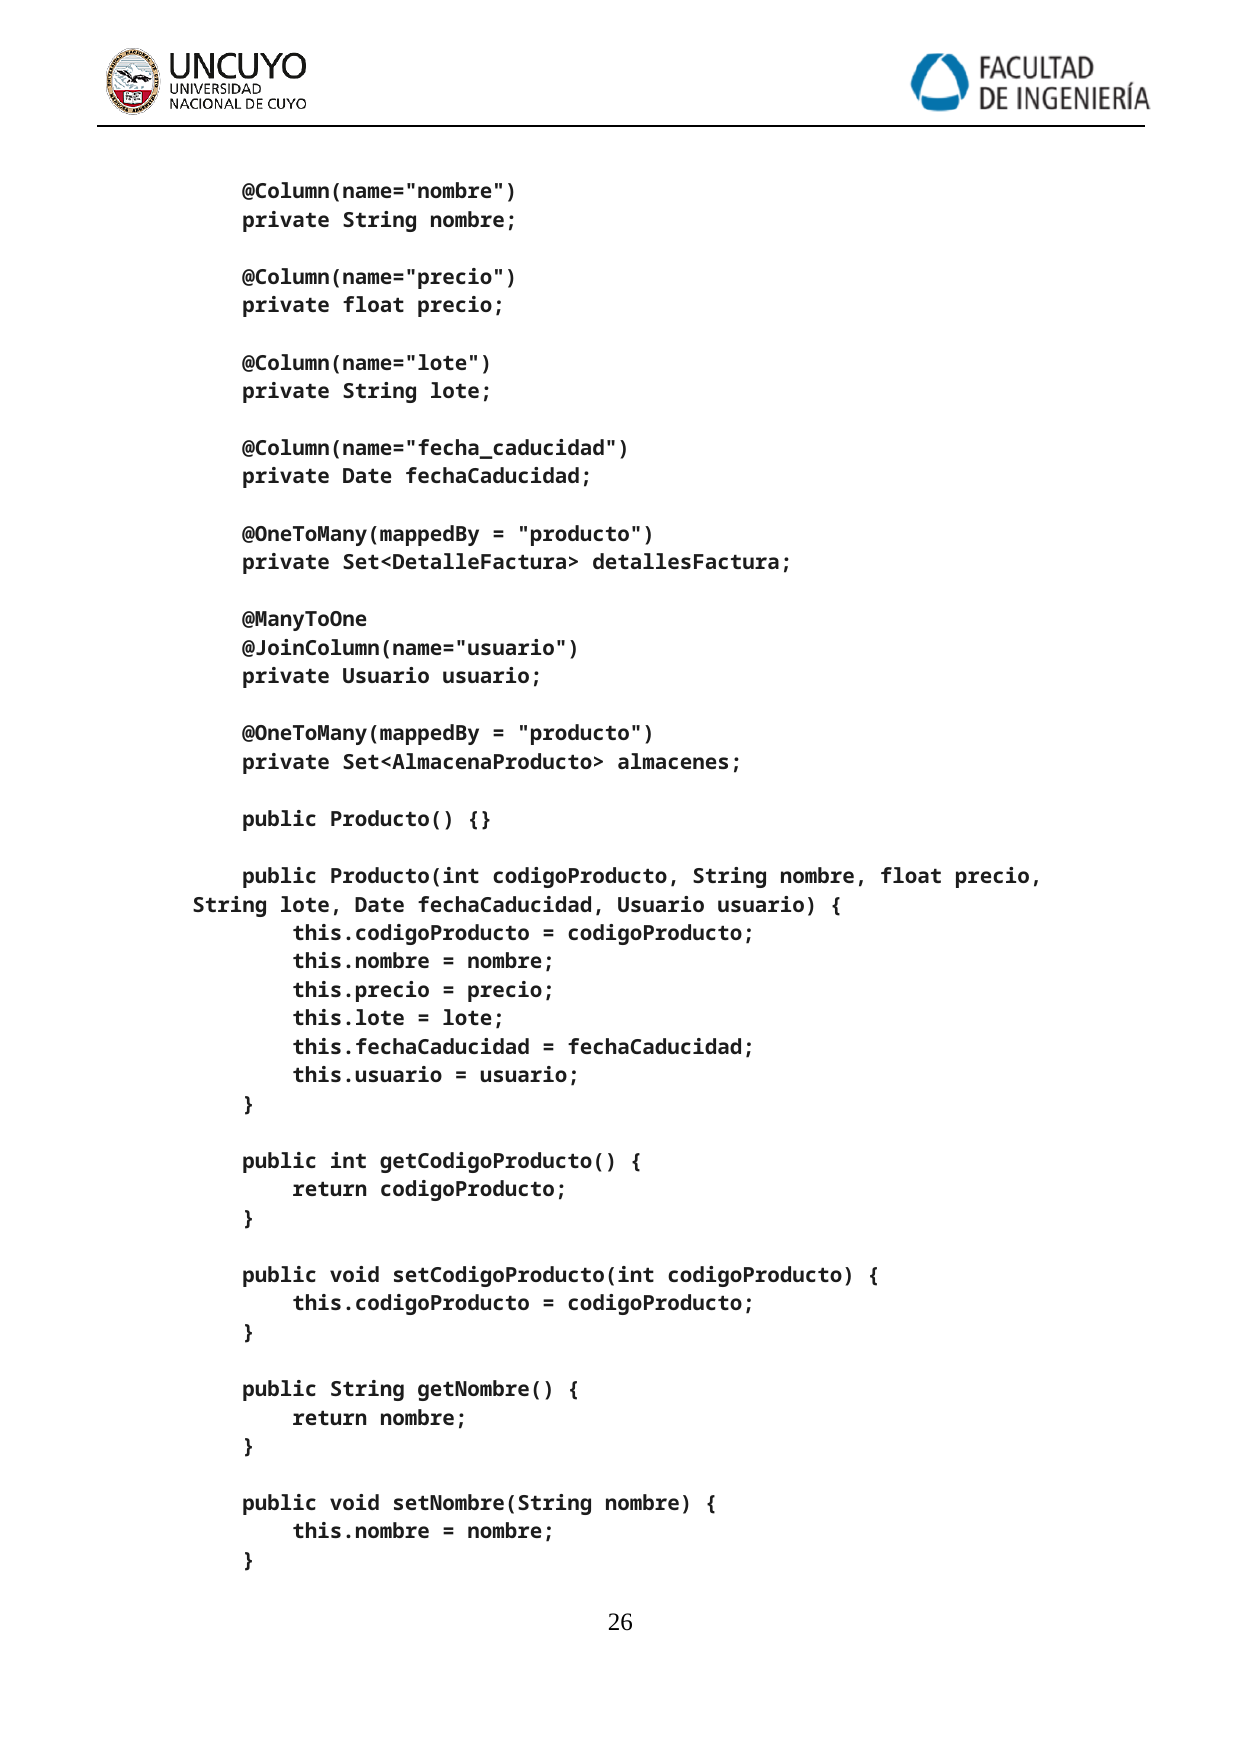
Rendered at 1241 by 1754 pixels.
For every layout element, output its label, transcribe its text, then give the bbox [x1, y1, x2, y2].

text private Set<DetalleFactura> detallesFactura; [192, 547, 1122, 576]
text } [192, 1089, 1122, 1117]
text } [192, 1431, 1122, 1459]
text @ManyToOne [192, 604, 1122, 633]
text private Date fechaCaducidad; [192, 462, 1122, 490]
text public Producto() {} [192, 804, 1122, 833]
text private float precio; [192, 290, 1122, 319]
text public Producto(int codigoProducto, String nombre, float precio, String lote, Date fechaCaducidad, Usuario usuario) { [192, 861, 1122, 918]
text @OneToMany(mappedBy = "producto") [192, 519, 1122, 547]
text this.fechaCaducidad = fechaCaducidad; [192, 1032, 1122, 1060]
text this.codigoProducto = codigoProducto; [192, 918, 1122, 947]
text public void setCodigoProducto(int codigoProducto) { [192, 1260, 1122, 1288]
text this.codigoProducto = codigoProducto; [192, 1288, 1122, 1317]
text public int getCodigoProducto() { [192, 1146, 1122, 1174]
text @Column(name="nombre") [192, 176, 1122, 205]
text this.usuario = usuario; [192, 1060, 1122, 1089]
text this.nombre = nombre; [192, 947, 1122, 975]
text public String getNombre() { [192, 1374, 1122, 1403]
text @Column(name="precio") [192, 262, 1122, 290]
text return nombre; [192, 1403, 1122, 1431]
text private Set<AlmacenaProducto> almacenes; [192, 747, 1122, 775]
text @JoinColumn(name="usuario") [192, 633, 1122, 661]
text } [192, 1317, 1122, 1345]
text } [192, 1203, 1122, 1231]
text private String nombre; [192, 205, 1122, 233]
text private Usuario usuario; [192, 661, 1122, 690]
text } [192, 1545, 1122, 1573]
text public void setNombre(String nombre) { [192, 1488, 1122, 1517]
picture [101, 43, 317, 118]
picture [909, 43, 1157, 120]
text @Column(name="lote") [192, 348, 1122, 376]
text this.precio = precio; [192, 975, 1122, 1003]
text this.lote = lote; [192, 1003, 1122, 1032]
text @Column(name="fecha_caducidad") [192, 433, 1122, 462]
text private String lote; [192, 376, 1122, 404]
text this.nombre = nombre; [192, 1517, 1122, 1545]
text @OneToMany(mappedBy = "producto") [192, 718, 1122, 747]
text return codigoProducto; [192, 1174, 1122, 1203]
